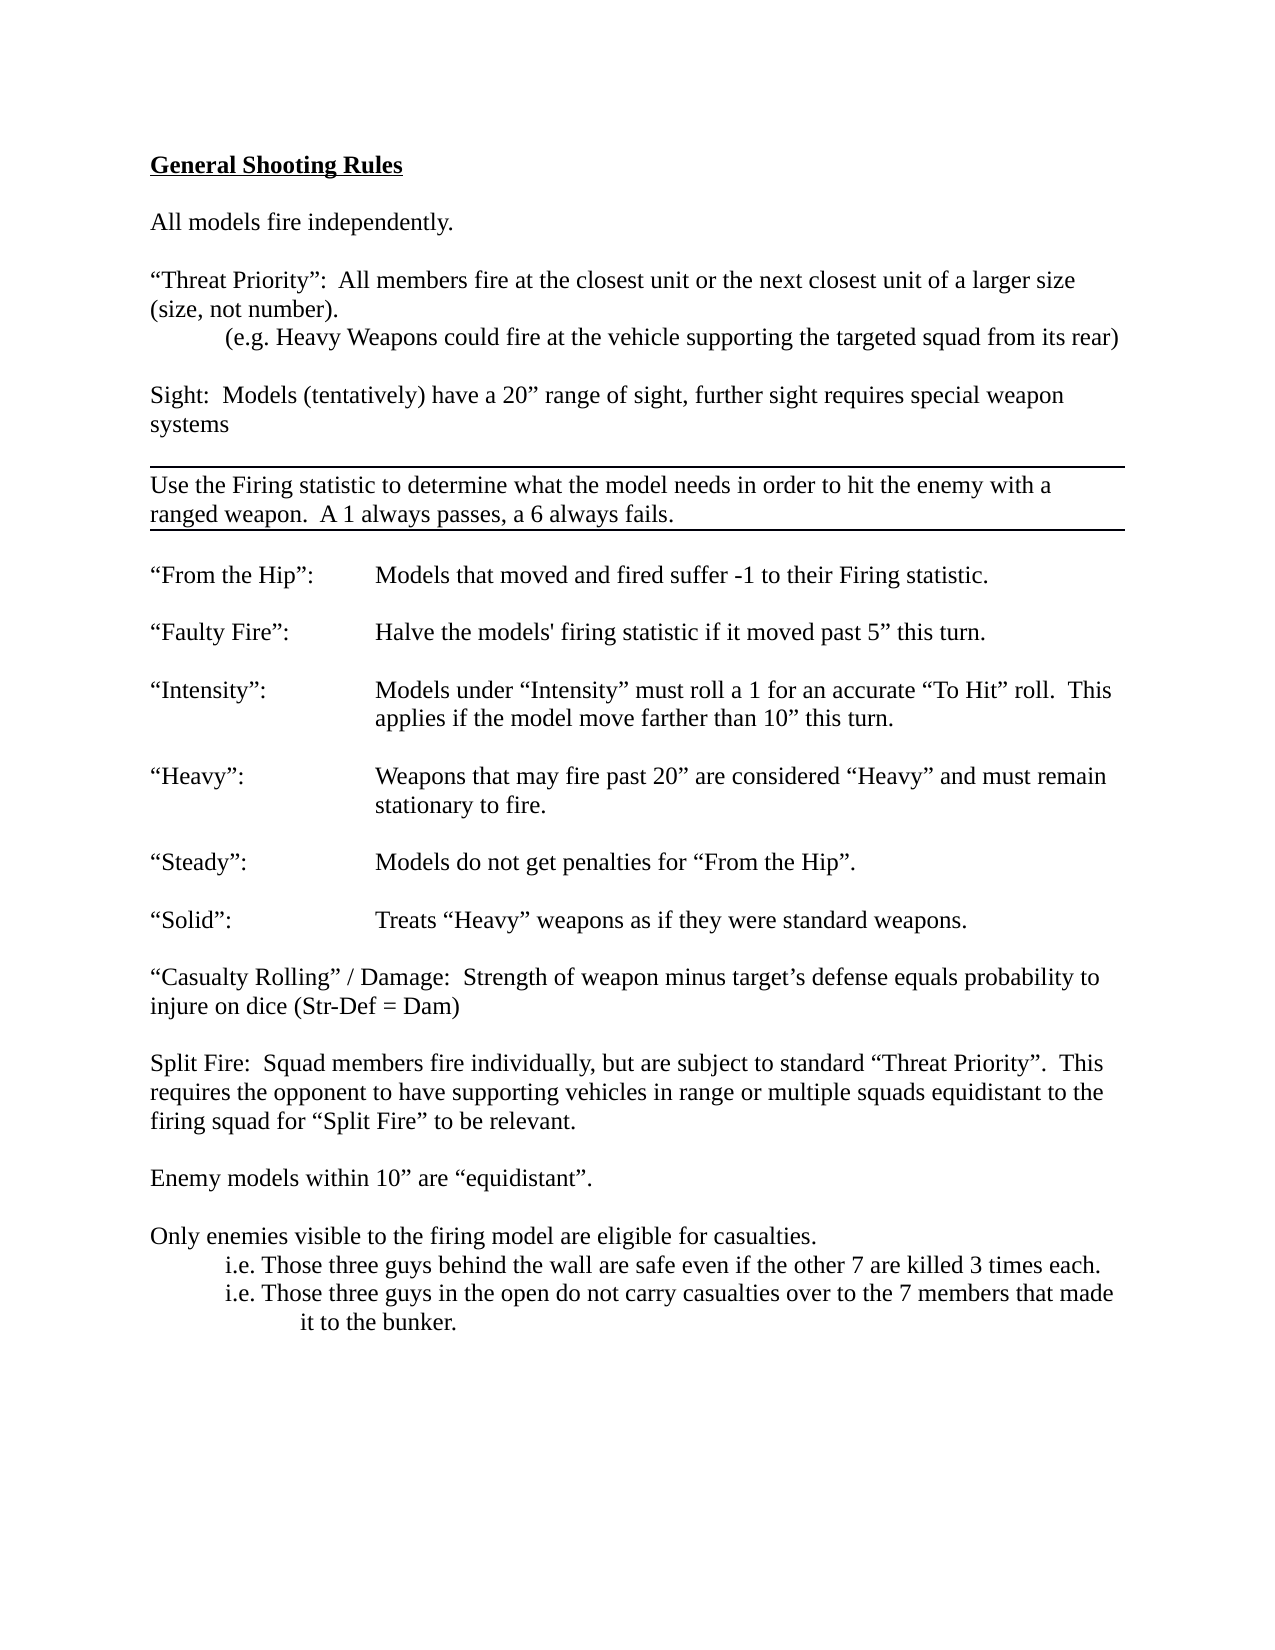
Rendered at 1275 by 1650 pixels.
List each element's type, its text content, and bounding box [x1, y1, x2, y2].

text “Heavy”: Weapons that may fire past 20” are considered “Heavy” and must remain stationary to fire. [150, 761, 1125, 818]
text “Steady”: Models do not get penalties for “From the Hip”. [150, 847, 1125, 876]
text “Intensity”: Models under “Intensity” must roll a 1 for an accurate “To Hit” roll. This applies if the model move farther than 10” this turn. [150, 675, 1125, 732]
text General Shooting Rules [150, 150, 1125, 179]
text “Solid”: Treats “Heavy” weapons as if they were standard weapons. [150, 905, 1125, 933]
text Enemy models within 10” are “equidistant”. [150, 1163, 1125, 1192]
text All models fire independently. [150, 207, 1125, 236]
text “From the Hip”: Models that moved and fired suffer -1 to their Firing statistic. [150, 560, 1125, 588]
text “Faulty Fire”: Halve the models' firing statistic if it moved past 5” this turn. [150, 617, 1125, 646]
text i.e. Those three guys in the open do not carry casualties over to the 7 members that made it to the bunker. [150, 1278, 1125, 1336]
text Split Fire: Squad members fire individually, but are subject to standard “Threat Priority”. This requires the opponent to have supporting vehicles in range or multiple squads equidistant to the firing squad for “Split Fire” to be relevant. [150, 1048, 1125, 1135]
text “Casualty Rolling” / Damage: Strength of weapon minus target’s defense equals probability to injure on dice (Str-Def = Dam) [150, 962, 1125, 1020]
text i.e. Those three guys behind the wall are safe even if the other 7 are killed 3 times each. [150, 1250, 1125, 1278]
text Sight: Models (tentatively) have a 20” range of sight, further sight requires special weapon systems [150, 380, 1125, 437]
text (e.g. Heavy Weapons could fire at the vehicle supporting the targeted squad from its rear) [150, 322, 1125, 351]
text “Threat Priority”: All members fire at the closest unit or the next closest unit of a larger size (size, not number). [150, 265, 1125, 322]
text Use the Firing statistic to determine what the model needs in order to hit the enemy with a ranged weapon. A 1 always passes, a 6 always fails. [150, 468, 1125, 529]
text Only enemies visible to the firing model are eligible for casualties. [150, 1221, 1125, 1250]
